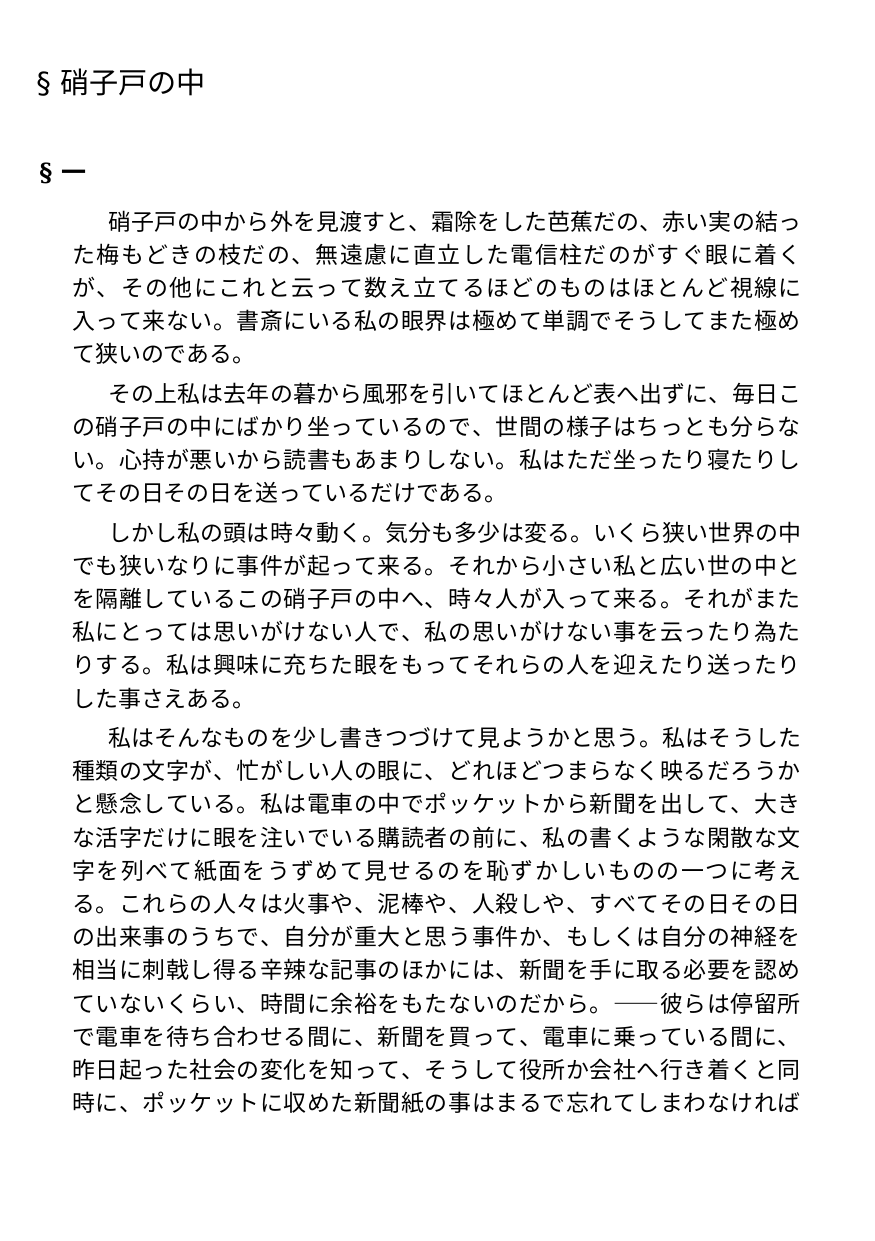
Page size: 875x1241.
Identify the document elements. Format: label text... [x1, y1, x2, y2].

subtitle § 硝子戸の中 [36, 60, 838, 102]
text 硝子戸の中から外を見渡すと、霜除をした芭蕉だの、赤い実の結った梅もどきの枝だの、無遠慮に直立した電信柱だのがすぐ眼に着くが、その他にこれと云って数え立てるほどのものはほとんど視線に入って来ない。書斎にいる私の眼界は極めて単調でそうしてまた極めて狭いのである。 [72, 203, 802, 369]
text 私はそんなものを少し書きつづけて見ようかと思う。私はそうした種類の文字が、忙がしい人の眼に、どれほどつまらなく映るだろうかと懸念している。私は電車の中でポッケットから新聞を出して、大きな活字だけに眼を注いでいる購読者の前に、私の書くような閑散な文字を列べて紙面をうずめて見せるのを恥ずかしいものの一つに考える。これらの人々は火事や、泥棒や、人殺しや、すべてその日その日の出来事のうちで、自分が重大と思う事件か、もしくは自分の神経を相当に刺戟し得る辛辣な記事のほかには、新聞を手に取る必要を認めていないくらい、時間に余裕をもたないのだから。――彼らは停留所で電車を待ち合わせる間に、新聞を買って、電車に乗っている間に、昨日起った社会の変化を知って、そうして役所か会社へ行き着くと同時に、ポッケットに収めた新聞紙の事はまるで忘れてしまわなければ [72, 720, 802, 1118]
text しかし私の頭は時々動く。気分も多少は変る。いくら狭い世界の中でも狭いなりに事件が起って来る。それから小さい私と広い世の中とを隔離しているこの硝子戸の中へ、時々人が入って来る。それがまた私にとっては思いがけない人で、私の思いがけない事を云ったり為たりする。私は興味に充ちた眼をもってそれらの人を迎えたり送ったりした事さえある。 [72, 514, 802, 714]
subtitle § 一 [36, 149, 838, 192]
text その上私は去年の暮から風邪を引いてほとんど表へ出ずに、毎日この硝子戸の中にばかり坐っているので、世間の様子はちっとも分らない。心持が悪いから読書もあまりしない。私はただ坐ったり寝たりしてその日その日を送っているだけである。 [72, 376, 802, 508]
